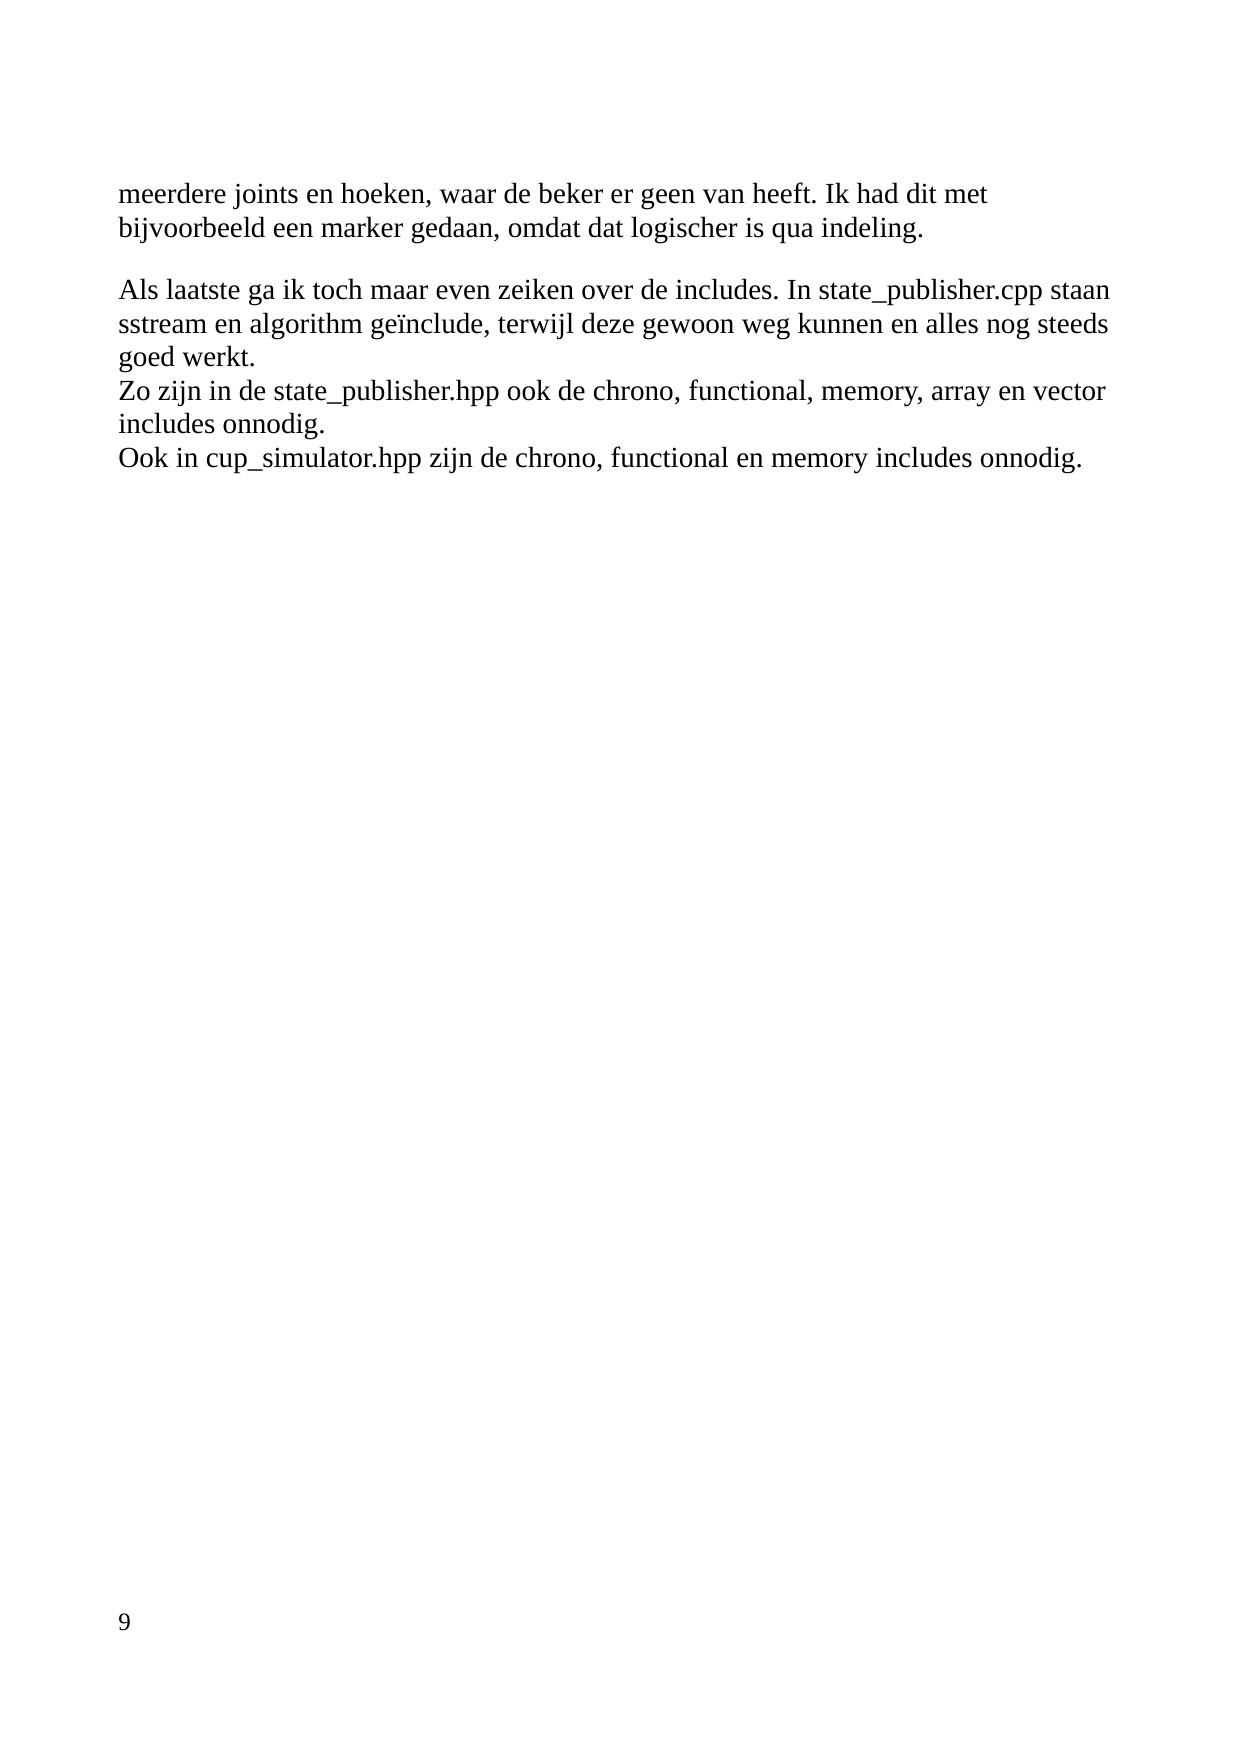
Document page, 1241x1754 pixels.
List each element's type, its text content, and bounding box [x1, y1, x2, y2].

text Als laatste ga ik toch maar even zeiken over de includes. In state_publisher.cpp staan sstream en algorithm geïnclude, terwijl deze gewoon weg kunnen en alles nog steeds goed werkt. Zo zijn in de state_publisher.hpp ook de chrono, functional, memory, array en vector includes onnodig. [118, 272, 1122, 440]
text meerdere joints en hoeken, waar de beker er geen van heeft. Ik had dit met bijvoorbeeld een marker gedaan, omdat dat logischer is qua indeling. [118, 176, 1122, 243]
text Ook in cup_simulator.hpp zijn de chrono, functional en memory includes onnodig. [118, 440, 1122, 473]
